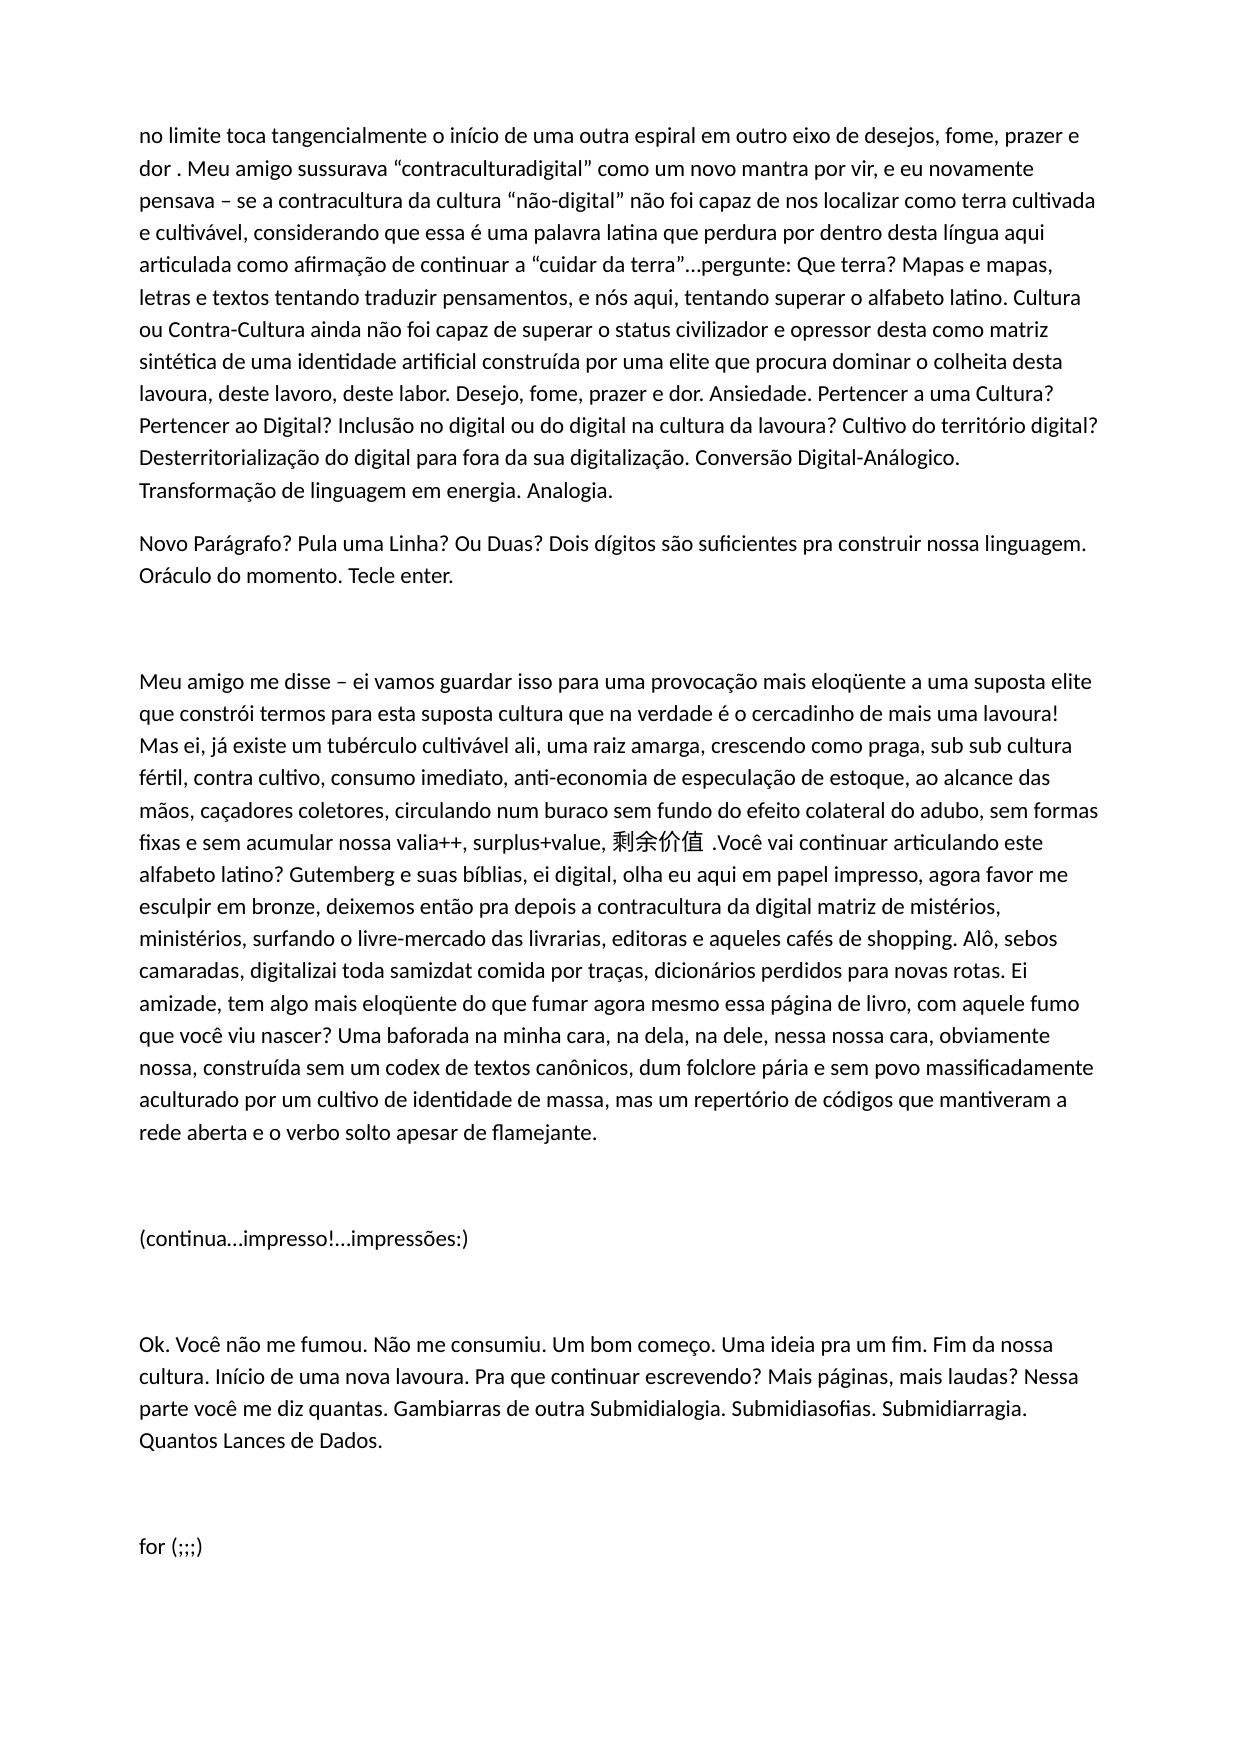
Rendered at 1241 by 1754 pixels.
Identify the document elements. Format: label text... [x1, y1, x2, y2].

text Ok. Você não me fumou. Não me consumiu. Um bom começo. Uma ideia pra um fim. Fim da nossa cultura. Início de uma nova lavoura. Pra que continuar escrevendo? Mais páginas, mais laudas? Nessa parte você me diz quantas. Gambiarras de outra Submidialogia. Submidiasofias. Submidiarragia. Quantos Lances de Dados. [139, 1330, 1101, 1454]
text no limite toca tangencialmente o início de uma outra espiral em outro eixo de desejos, fome, prazer e dor . Meu amigo sussurava “contraculturadigital” como um novo mantra por vir, e eu novamente pensava – se a contracultura da cultura “não-digital” não foi capaz de nos localizar como terra cultivada e cultivável, considerando que essa é uma palavra latina que perdura por dentro desta língua aqui articulada como afirmação de continuar a “cuidar da terra”…pergunte: Que terra? Mapas e mapas, letras e textos tentando traduzir pensamentos, e nós aqui, tentando superar o alfabeto latino. Cultura ou Contra-Cultura ainda não foi capaz de superar o status civilizador e opressor desta como matriz sintética de uma identidade artificial construída por uma elite que procura dominar o colheita desta lavoura, deste lavoro, deste labor. Desejo, fome, prazer e dor. Ansiedade. Pertencer a uma Cultura? Pertencer ao Digital? Inclusão no digital ou do digital na cultura da lavoura? Cultivo do território digital? Desterritorialização do digital para fora da sua digitalização. Conversão Digital-Análogico. Transformação de linguagem em energia. Analogia. [139, 122, 1101, 504]
text (continua…impresso!…impressões:) [139, 1224, 1101, 1252]
text for (;;;) [139, 1532, 1101, 1560]
text Meu amigo me disse – ei vamos guardar isso para uma provocação mais eloqüente a uma suposta elite que constrói termos para esta suposta cultura que na verdade é o cercadinho de mais uma lavoura! Mas ei, já existe um tubérculo cultivável ali, uma raiz amarga, crescendo como praga, sub sub cultura fértil, contra cultivo, consumo imediato, anti-economia de especulação de estoque, ao alcance das mãos, caçadores coletores, circulando num buraco sem fundo do efeito colateral do adubo, sem formas fixas e sem acumular nossa valia++, surplus+value, 剩余价值 .Você vai continuar articulando este alfabeto latino? Gutemberg e suas bíblias, ei digital, olha eu aqui em papel impresso, agora favor me esculpir em bronze, deixemos então pra depois a contracultura da digital matriz de mistérios, ministérios, surfando o livre-mercado das livrarias, editoras e aqueles cafés de shopping. Alô, sebos camaradas, digitalizai toda samizdat comida por traças, dicionários perdidos para novas rotas. Ei amizade, tem algo mais eloqüente do que fumar agora mesmo essa página de livro, com aquele fumo que você viu nascer? Uma baforada na minha cara, na dela, na dele, nessa nossa cara, obviamente nossa, construída sem um codex de textos canônicos, dum folclore pária e sem povo massificadamente aculturado por um cultivo de identidade de massa, mas um repertório de códigos que mantiveram a rede aberta e o verbo solto apesar de flamejante. [139, 667, 1101, 1146]
text Novo Parágrafo? Pula uma Linha? Ou Duas? Dois dígitos são suficientes pra construir nossa linguagem. Oráculo do momento. Tecle enter. [139, 529, 1101, 589]
